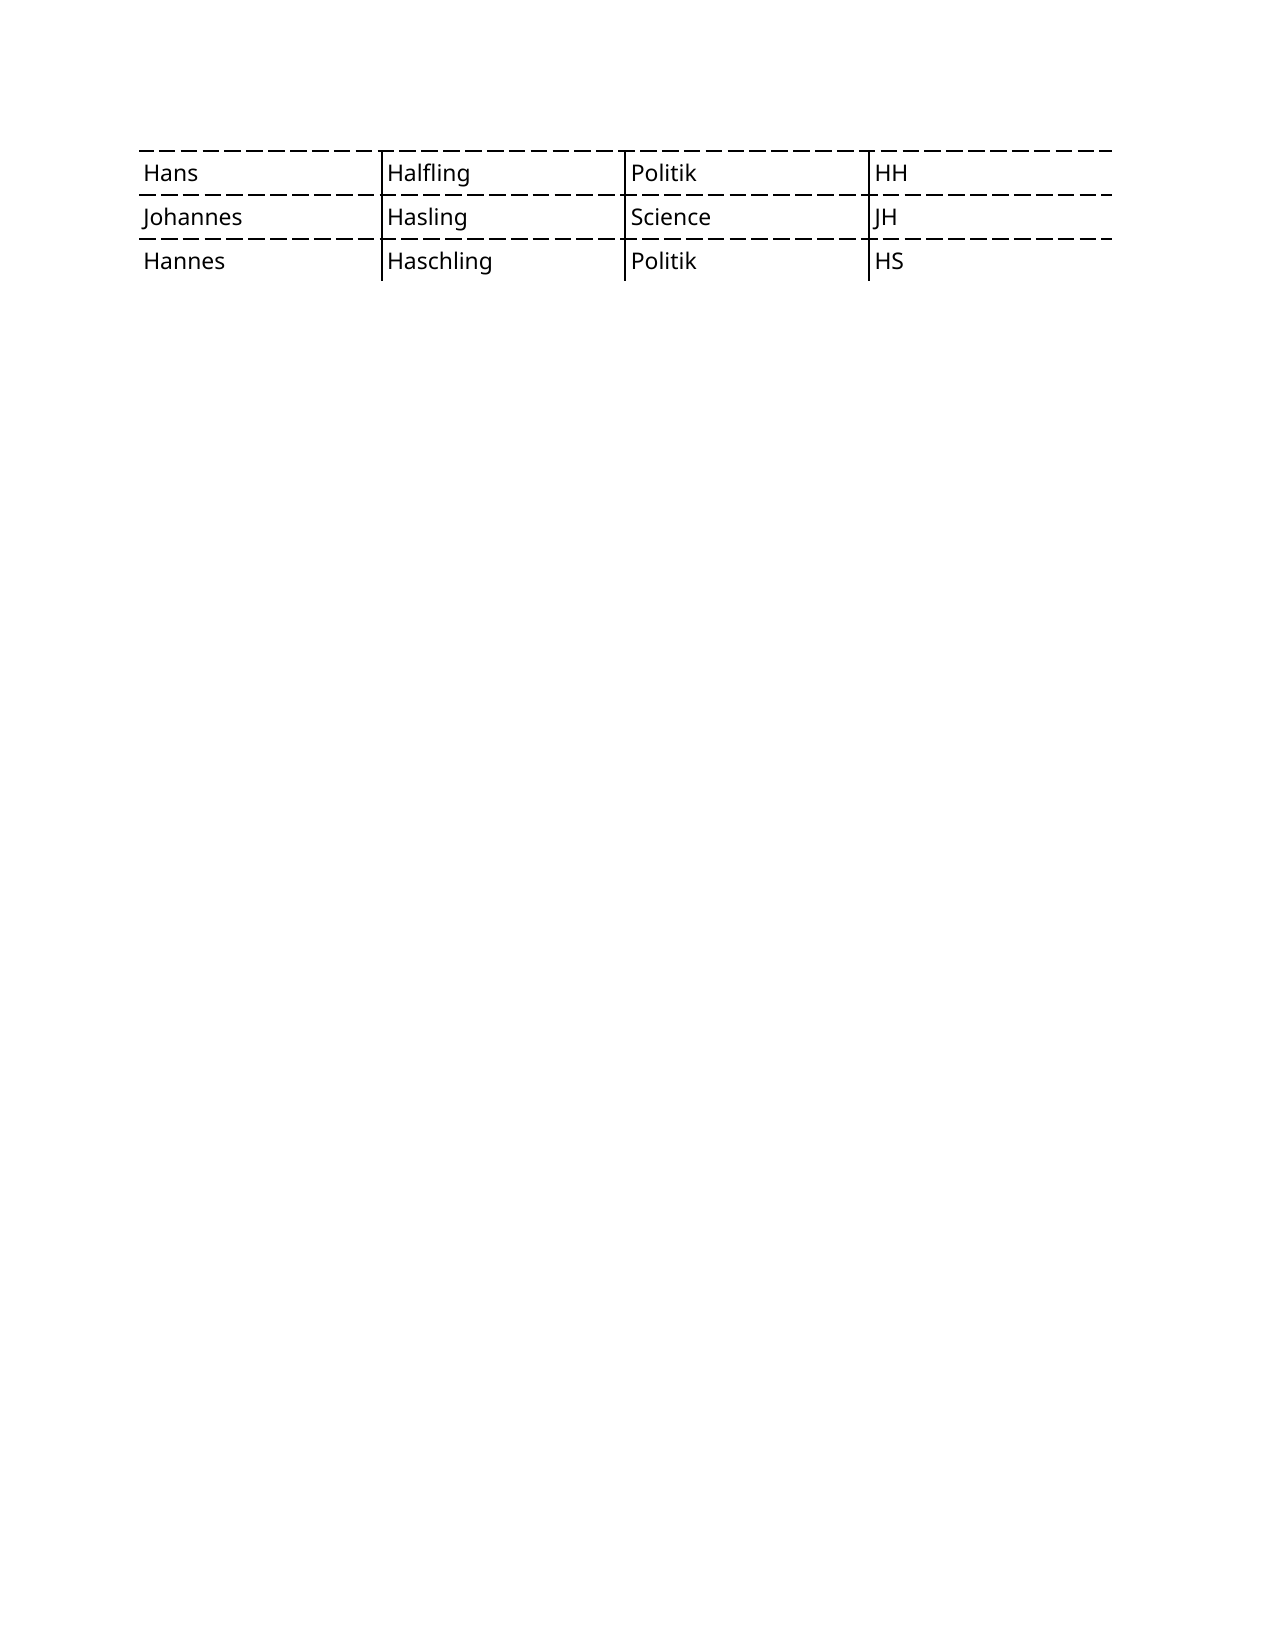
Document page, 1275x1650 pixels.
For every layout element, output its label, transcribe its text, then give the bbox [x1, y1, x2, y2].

table_cell JH [870, 194, 1112, 237]
table_cell Politik [626, 238, 868, 281]
table_cell Halfling [383, 150, 624, 194]
table_cell Johannes [139, 194, 381, 237]
table_cell Hannes [139, 238, 381, 281]
table_cell Hans [139, 150, 381, 194]
table_cell HH [870, 150, 1112, 194]
table_cell Science [626, 194, 868, 237]
table_cell HS [870, 238, 1112, 281]
table_cell Haschling [383, 238, 624, 281]
table_cell Politik [626, 150, 868, 194]
table_cell Hasling [383, 194, 624, 237]
